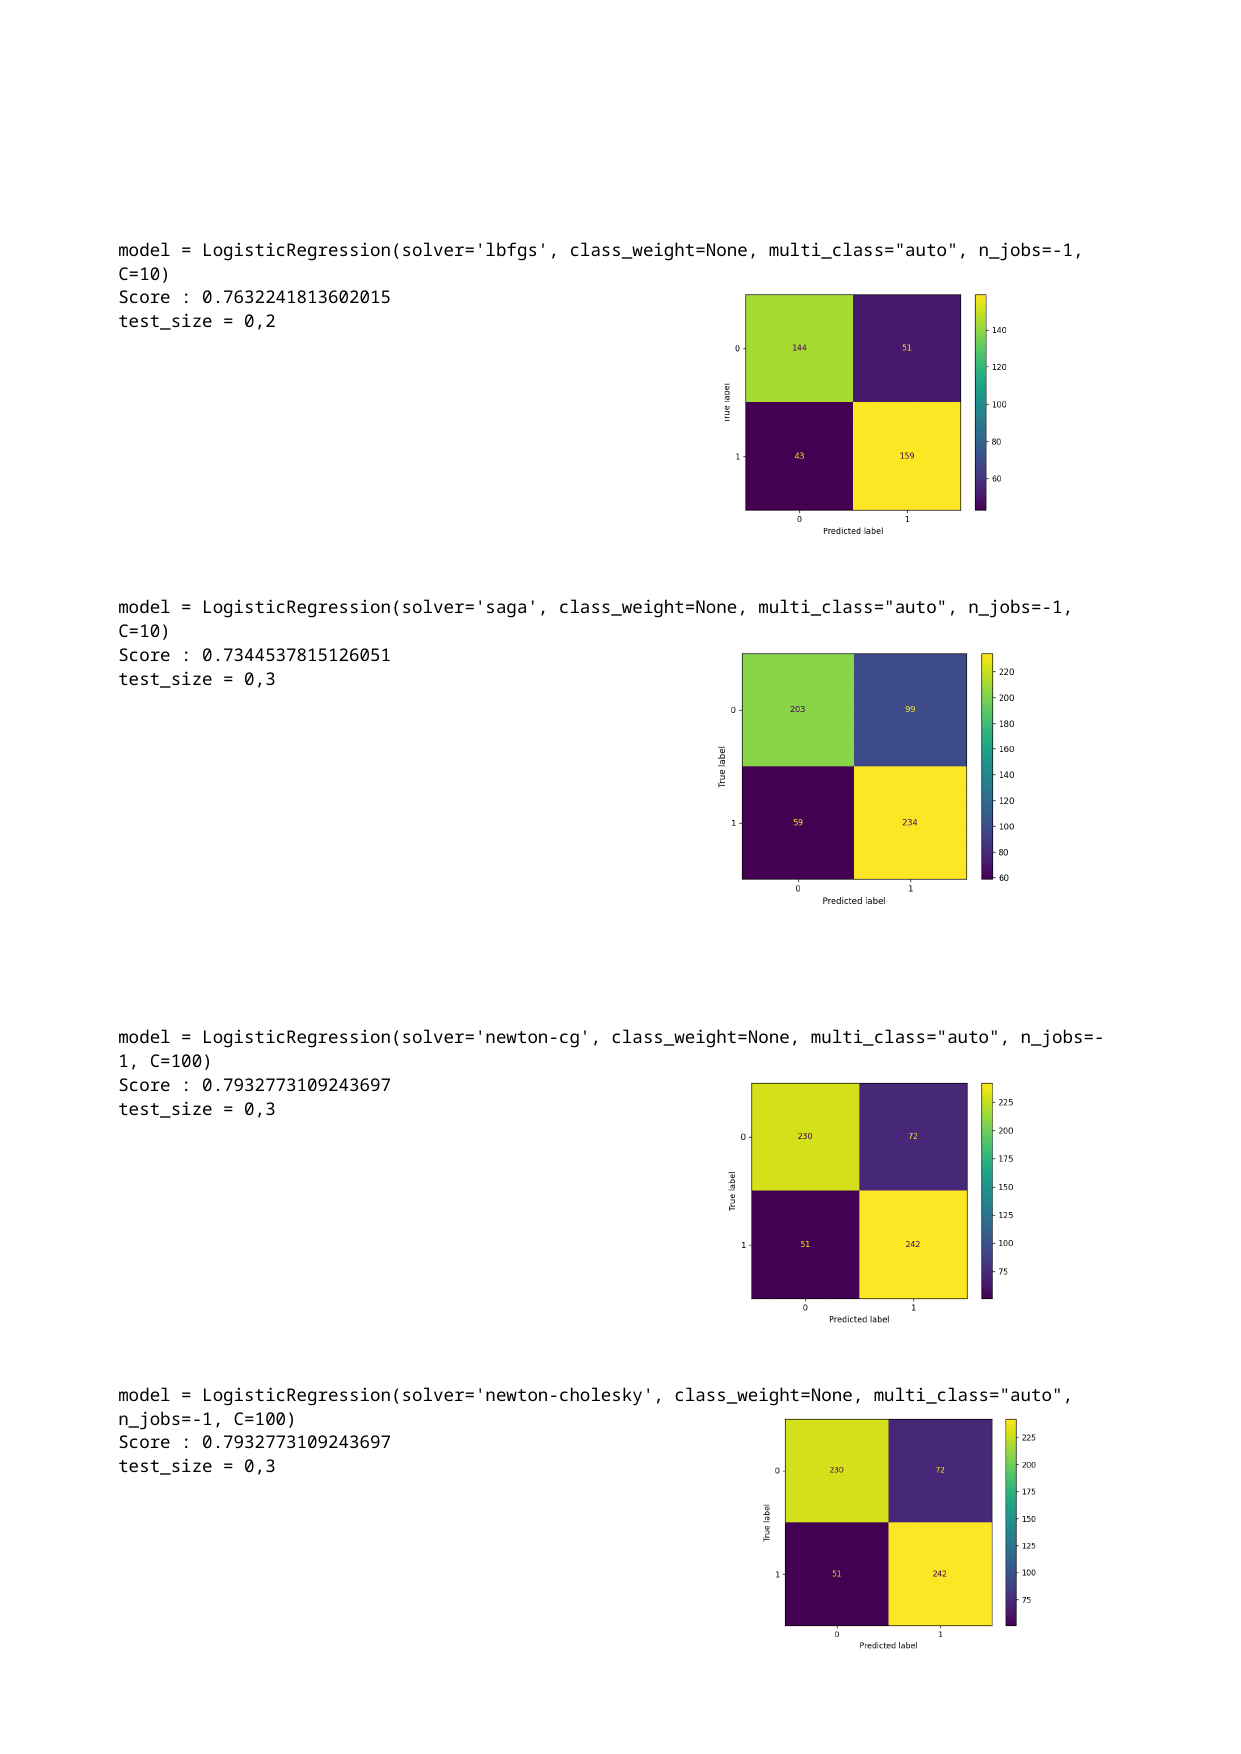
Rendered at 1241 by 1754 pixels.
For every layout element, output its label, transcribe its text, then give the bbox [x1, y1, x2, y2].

text [1039, 1454, 1122, 1478]
picture [727, 1078, 1014, 1323]
text test_size = 0,3 [118, 1454, 759, 1478]
text Score : 0.7632241813602015 [118, 285, 1122, 309]
text model = LogisticRegression(solver='saga', class_weight=None, multi_class="auto", n_jobs=-1, C=10) [118, 595, 1122, 643]
picture [724, 290, 1007, 536]
text test_size = 0,3 [118, 667, 715, 691]
text [1018, 667, 1122, 691]
text Score : 0.7932773109243697 [118, 1430, 759, 1454]
text Score : 0.7932773109243697 [118, 1072, 1122, 1096]
text model = LogisticRegression(solver='newton-cg', class_weight=None, multi_class="auto", n_jobs=-1, C=100) [118, 1024, 1122, 1072]
text test_size = 0,2 [118, 309, 724, 333]
text [1007, 309, 1122, 333]
picture [759, 1412, 1039, 1649]
text [1014, 1096, 1122, 1120]
text test_size = 0,3 [118, 1096, 727, 1120]
text Score : 0.7344537815126051 [118, 643, 1122, 667]
text [1039, 1430, 1122, 1454]
text model = LogisticRegression(solver='newton-cholesky', class_weight=None, multi_class="auto", n_jobs=-1, C=100) [118, 1382, 1122, 1430]
text model = LogisticRegression(solver='lbfgs', class_weight=None, multi_class="auto", n_jobs=-1, C=10) [118, 237, 1122, 285]
picture [715, 648, 1018, 905]
